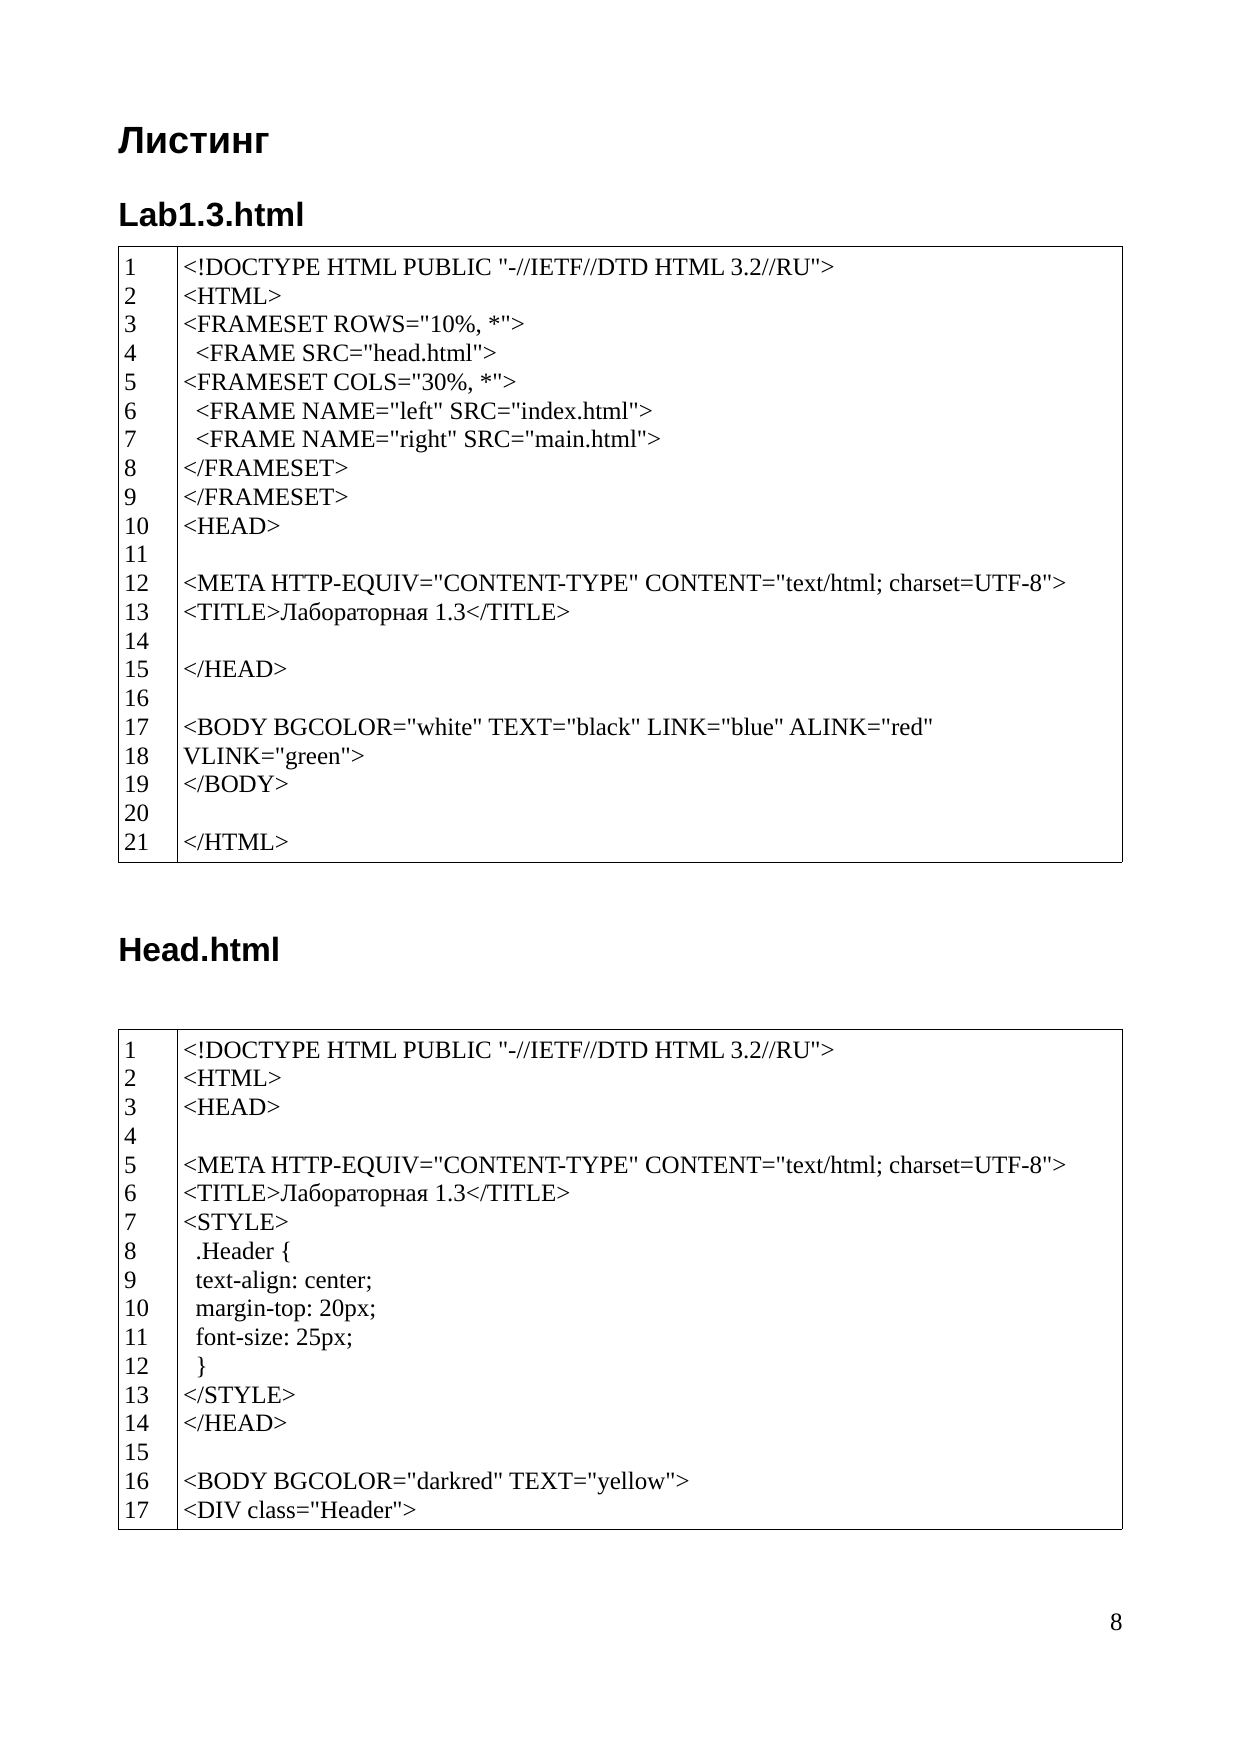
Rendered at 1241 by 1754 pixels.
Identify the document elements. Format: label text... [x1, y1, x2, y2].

subtitle Листинг [118, 118, 1122, 162]
table_header <!DOCTYPE HTML PUBLIC "-//IETF//DTD HTML 3.2//RU"> <HTML> <HEAD> <META HTTP-EQUIV="CONTENT-TYPE" CONTENT="text/html; charset=UTF-8"> <TITLE>Лабораторная 1.3</TITLE> <STYLE> .Header { text-align: center; margin-top: 20px; font-size: 25px; } </STYLE> </HEAD> <BODY BGCOLOR="darkred" TEXT="yellow"> <DIV class="Header"> [178, 1030, 1122, 1529]
subtitle Lab1.3.html [118, 195, 1122, 234]
table_header <!DOCTYPE HTML PUBLIC "-//IETF//DTD HTML 3.2//RU"> <HTML> <FRAMESET ROWS="10%, *"> <FRAME SRC="head.html"> <FRAMESET COLS="30%, *"> <FRAME NAME="left" SRC="index.html"> <FRAME NAME="right" SRC="main.html"> </FRAMESET> </FRAMESET> <HEAD> <META HTTP-EQUIV="CONTENT-TYPE" CONTENT="text/html; charset=UTF-8"> <TITLE>Лабораторная 1.3</TITLE> </HEAD> <BODY BGCOLOR="white" TEXT="black" LINK="blue" ALINK="red" VLINK="green"> </BODY> </HTML> [178, 247, 1122, 862]
table_header 1 2 3 4 5 6 7 8 9 10 11 12 13 14 15 16 17 18 19 20 21 [119, 247, 177, 862]
table_header 1 2 3 4 5 6 7 8 9 10 11 12 13 14 15 16 17 [119, 1030, 177, 1529]
subtitle Head.html [118, 930, 1122, 969]
